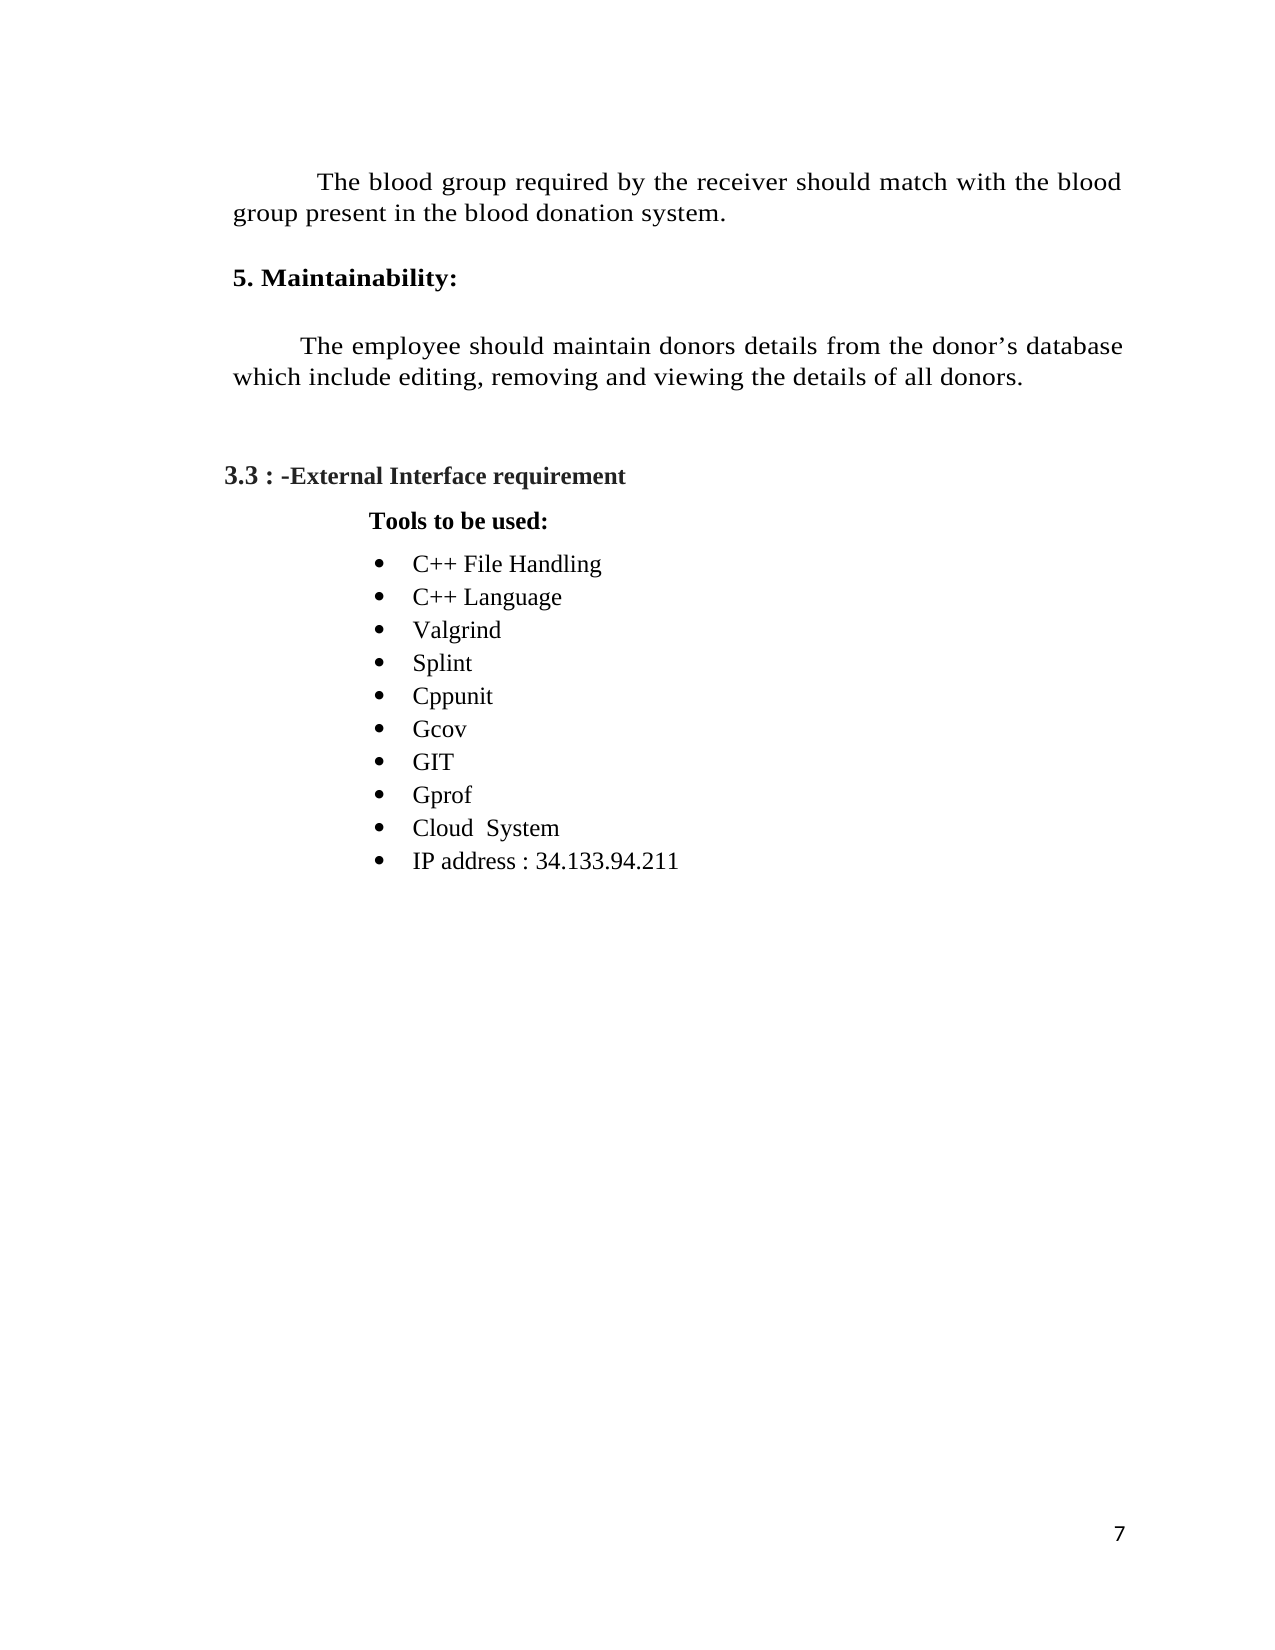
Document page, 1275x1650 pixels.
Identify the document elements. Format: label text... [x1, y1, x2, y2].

list Gprof [375, 780, 1125, 809]
text 5. Maintainability: [233, 263, 1125, 292]
list C++ Language [375, 582, 1125, 611]
list Valgrind [375, 615, 1125, 644]
list GIT [375, 747, 1125, 776]
list C++ File Handling [375, 549, 1125, 578]
subtitle 3.3 : -External Interface requirement [150, 459, 1125, 490]
list IP address : 34.133.94.211 [375, 846, 1125, 875]
text The blood group required by the receiver should match with the blood group present in the blood donation system. [233, 167, 1125, 226]
list Splint [375, 648, 1125, 677]
list Cloud System [375, 813, 1125, 842]
subtitle Tools to be used: [150, 506, 1125, 535]
list Gcov [375, 714, 1125, 743]
text The employee should maintain donors details from the donor’s database which include editing, removing and viewing the details of all donors. [233, 331, 1125, 391]
list Cppunit [375, 681, 1125, 710]
